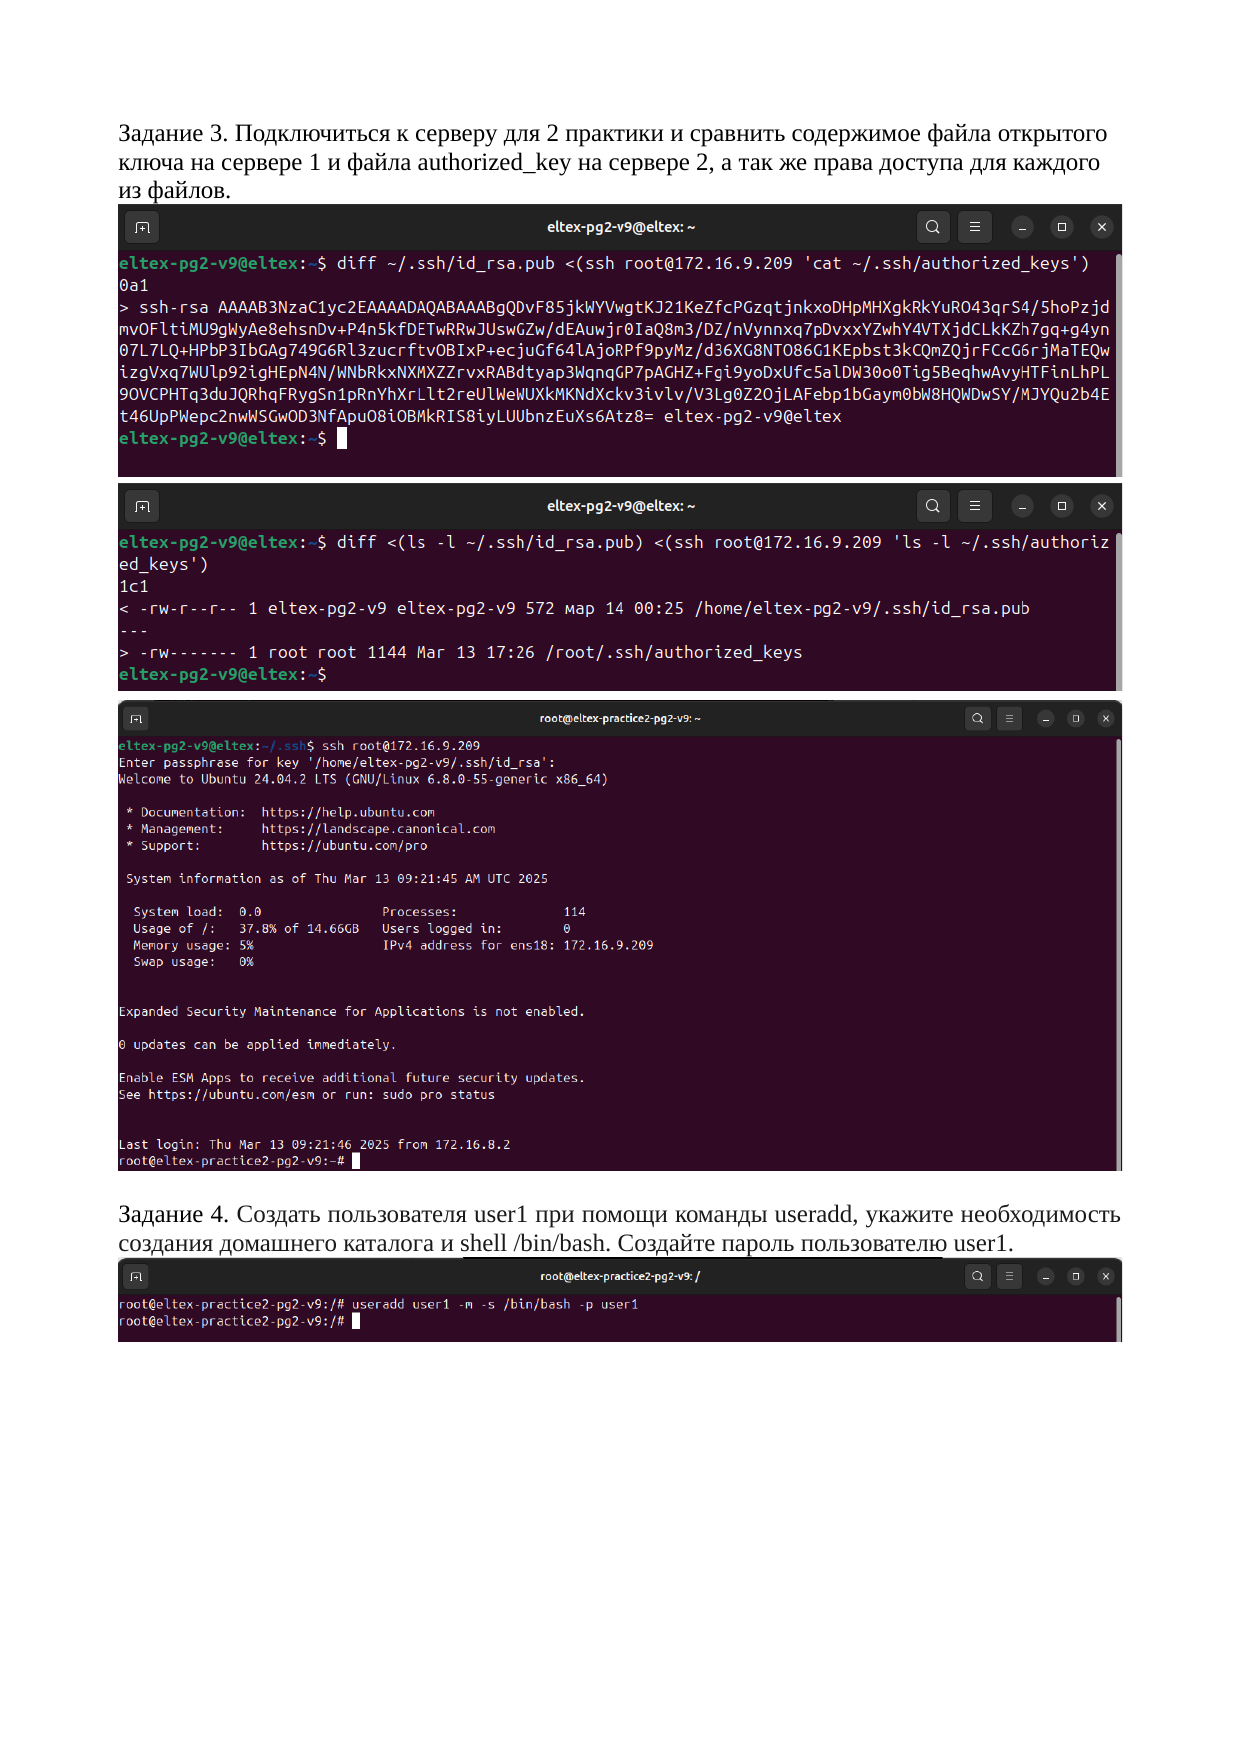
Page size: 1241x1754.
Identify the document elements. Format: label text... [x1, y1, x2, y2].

picture [118, 204, 1123, 477]
text Задание 3. Подключиться к серверу для 2 практики и сравнить содержимое файла открытого ключа на сервере 1 и файла authorized_key на сервере 2, а так же права доступа для каждого из файлов. [118, 118, 1122, 204]
picture [118, 1257, 1123, 1342]
text Задание 4. Создать пользователя user1 при помощи команды useradd, укажите необходимость создания домашнего каталога и shell /bin/bash. Создайте пароль пользователю user1. [118, 1199, 1122, 1257]
picture [118, 700, 1123, 1171]
picture [118, 483, 1123, 691]
